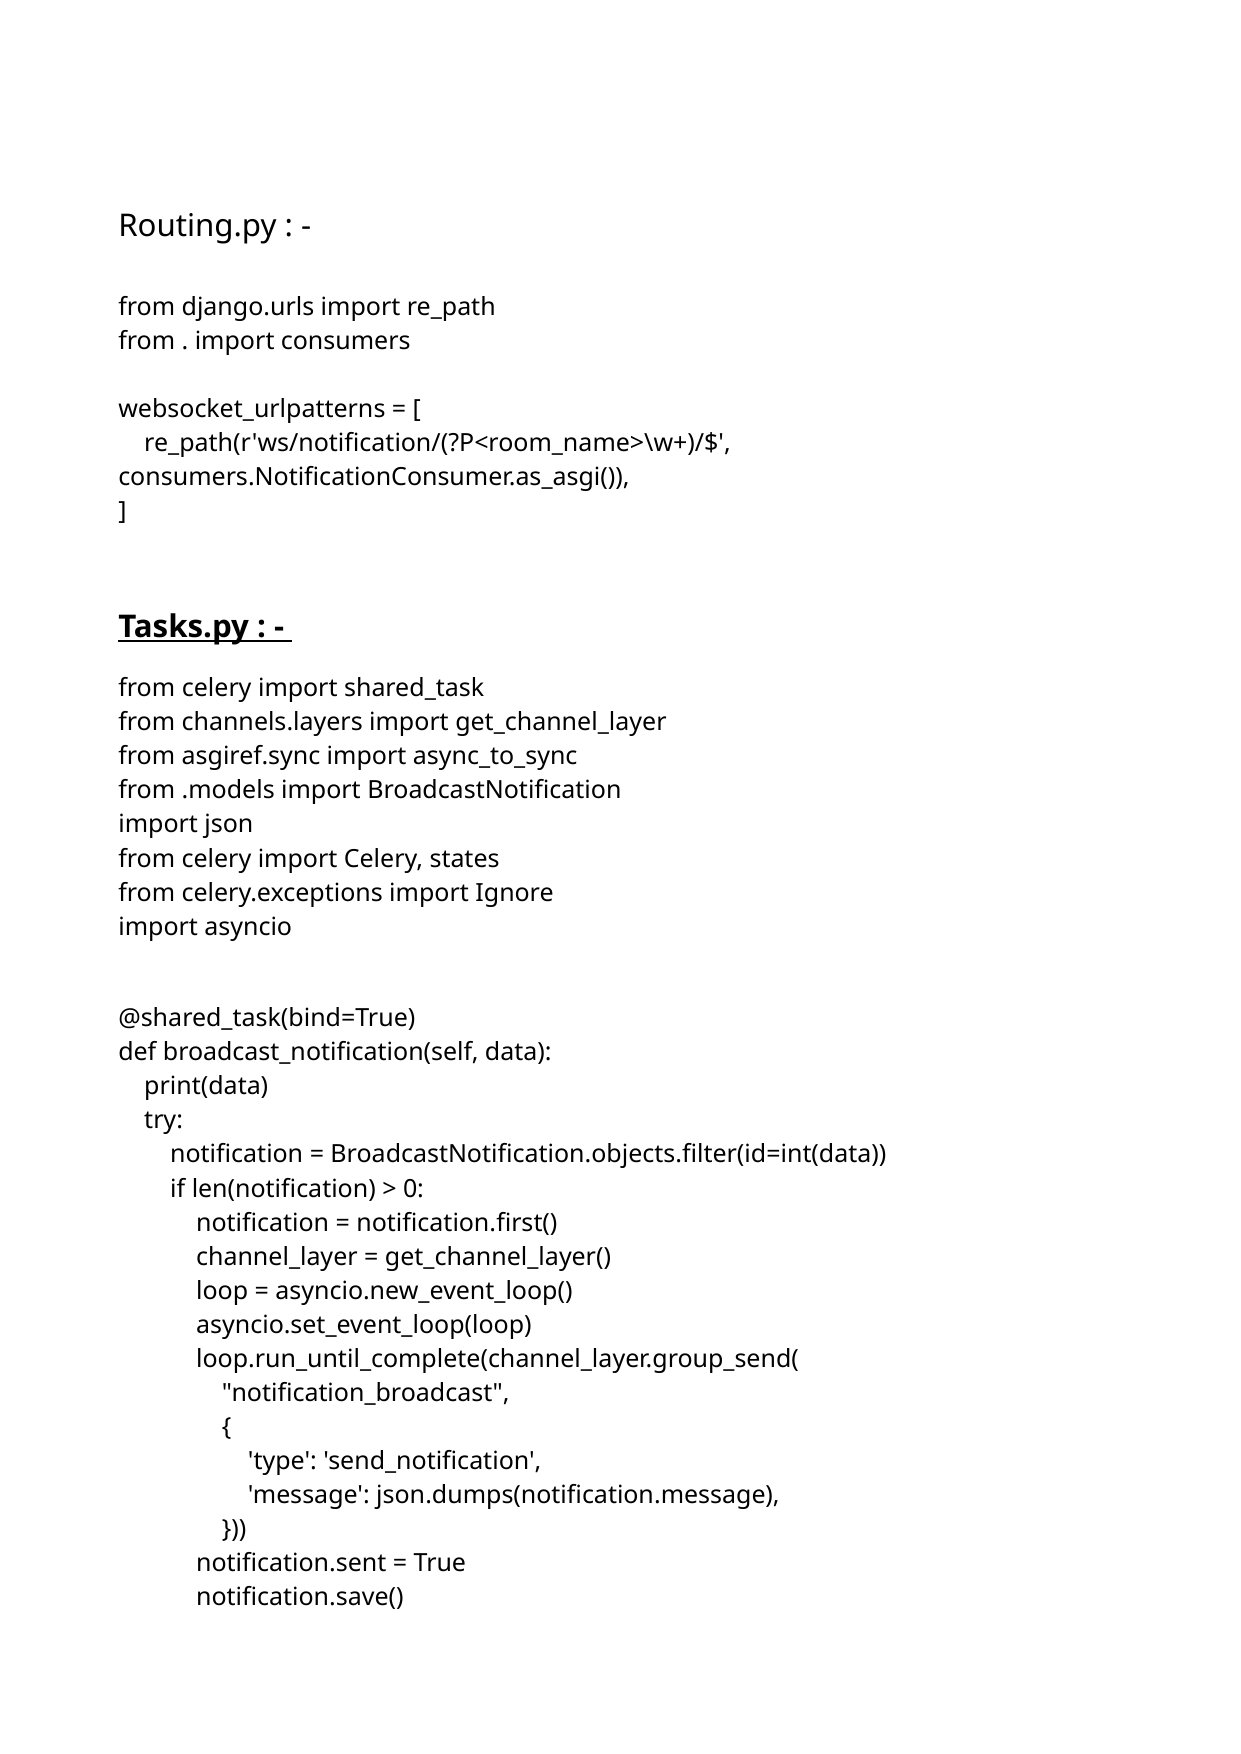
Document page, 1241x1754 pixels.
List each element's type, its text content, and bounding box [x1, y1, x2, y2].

text Tasks.py : - [118, 604, 1122, 646]
text from celery import shared_task from channels.layers import get_channel_layer from asgiref.sync import async_to_sync from .models import BroadcastNotification import json from celery import Celery, states from celery.exceptions import Ignore import asyncio @shared_task(bind=True) def broadcast_notification(self, data): print(data) try: notification = BroadcastNotification.objects.filter(id=int(data)) if len(notification) > 0: notification = notification.first() channel_layer = get_channel_layer() loop = asyncio.new_event_loop() asyncio.set_event_loop(loop) loop.run_until_complete(channel_layer.group_send( "notification_broadcast", { 'type': 'send_notification', 'message': json.dumps(notification.message), })) notification.sent = True notification.save() [118, 670, 1122, 1613]
text Routing.py : - [118, 203, 1122, 246]
text from django.urls import re_path from . import consumers websocket_urlpatterns = [ re_path(r'ws/notification/(?P<room_name>\w+)/$', consumers.NotificationConsumer.as_asgi()), ] [118, 288, 1122, 527]
